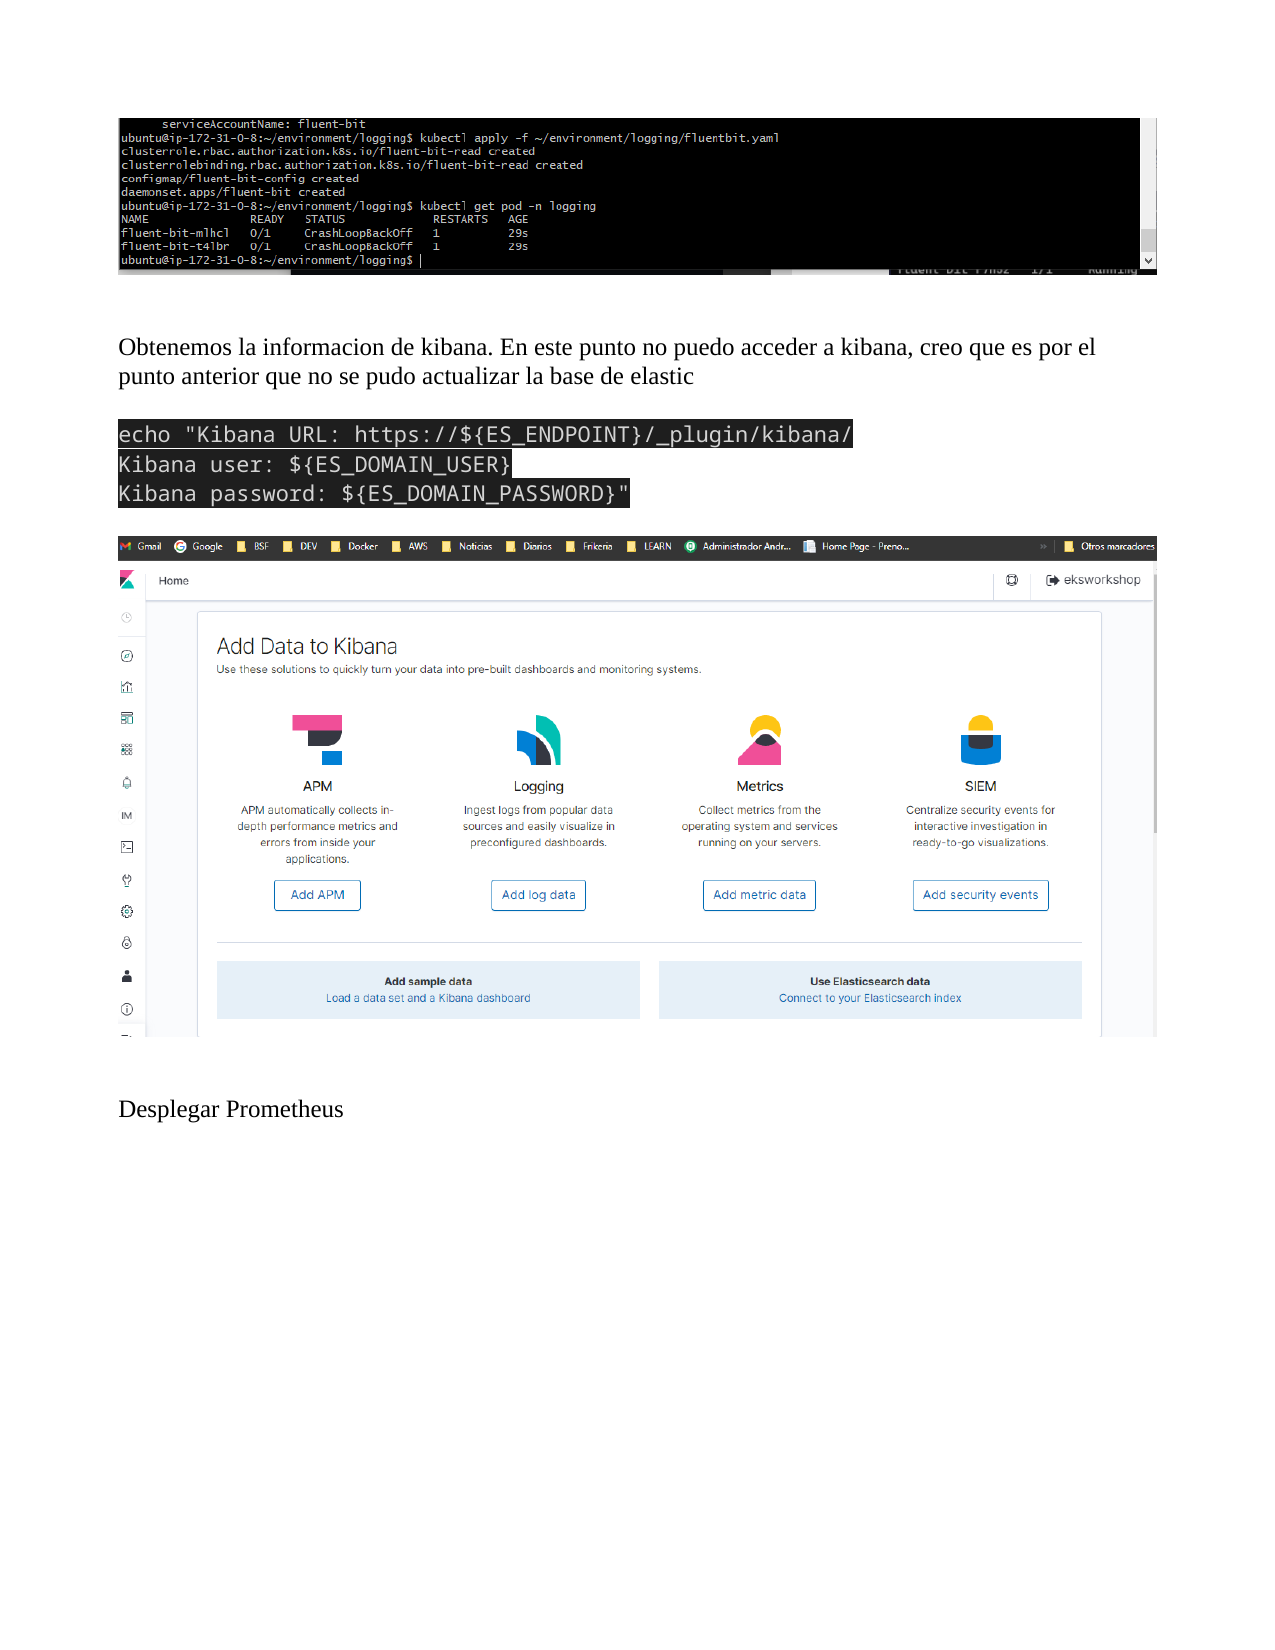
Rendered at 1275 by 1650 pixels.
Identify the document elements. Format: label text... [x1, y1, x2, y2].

text Desplegar Prometheus [118, 1094, 1157, 1122]
text Kibana password: ${ES_DOMAIN_PASSWORD}" [118, 478, 1157, 508]
text echo "Kibana URL: https://${ES_ENDPOINT}/_plugin/kibana/ [118, 419, 1157, 448]
text Kibana user: ${ES_DOMAIN_USER} [118, 448, 1157, 478]
text Obtenemos la informacion de kibana. En este punto no puedo acceder a kibana, creo que es por el punto anterior que no se pudo actualizar la base de elastic [118, 332, 1157, 390]
